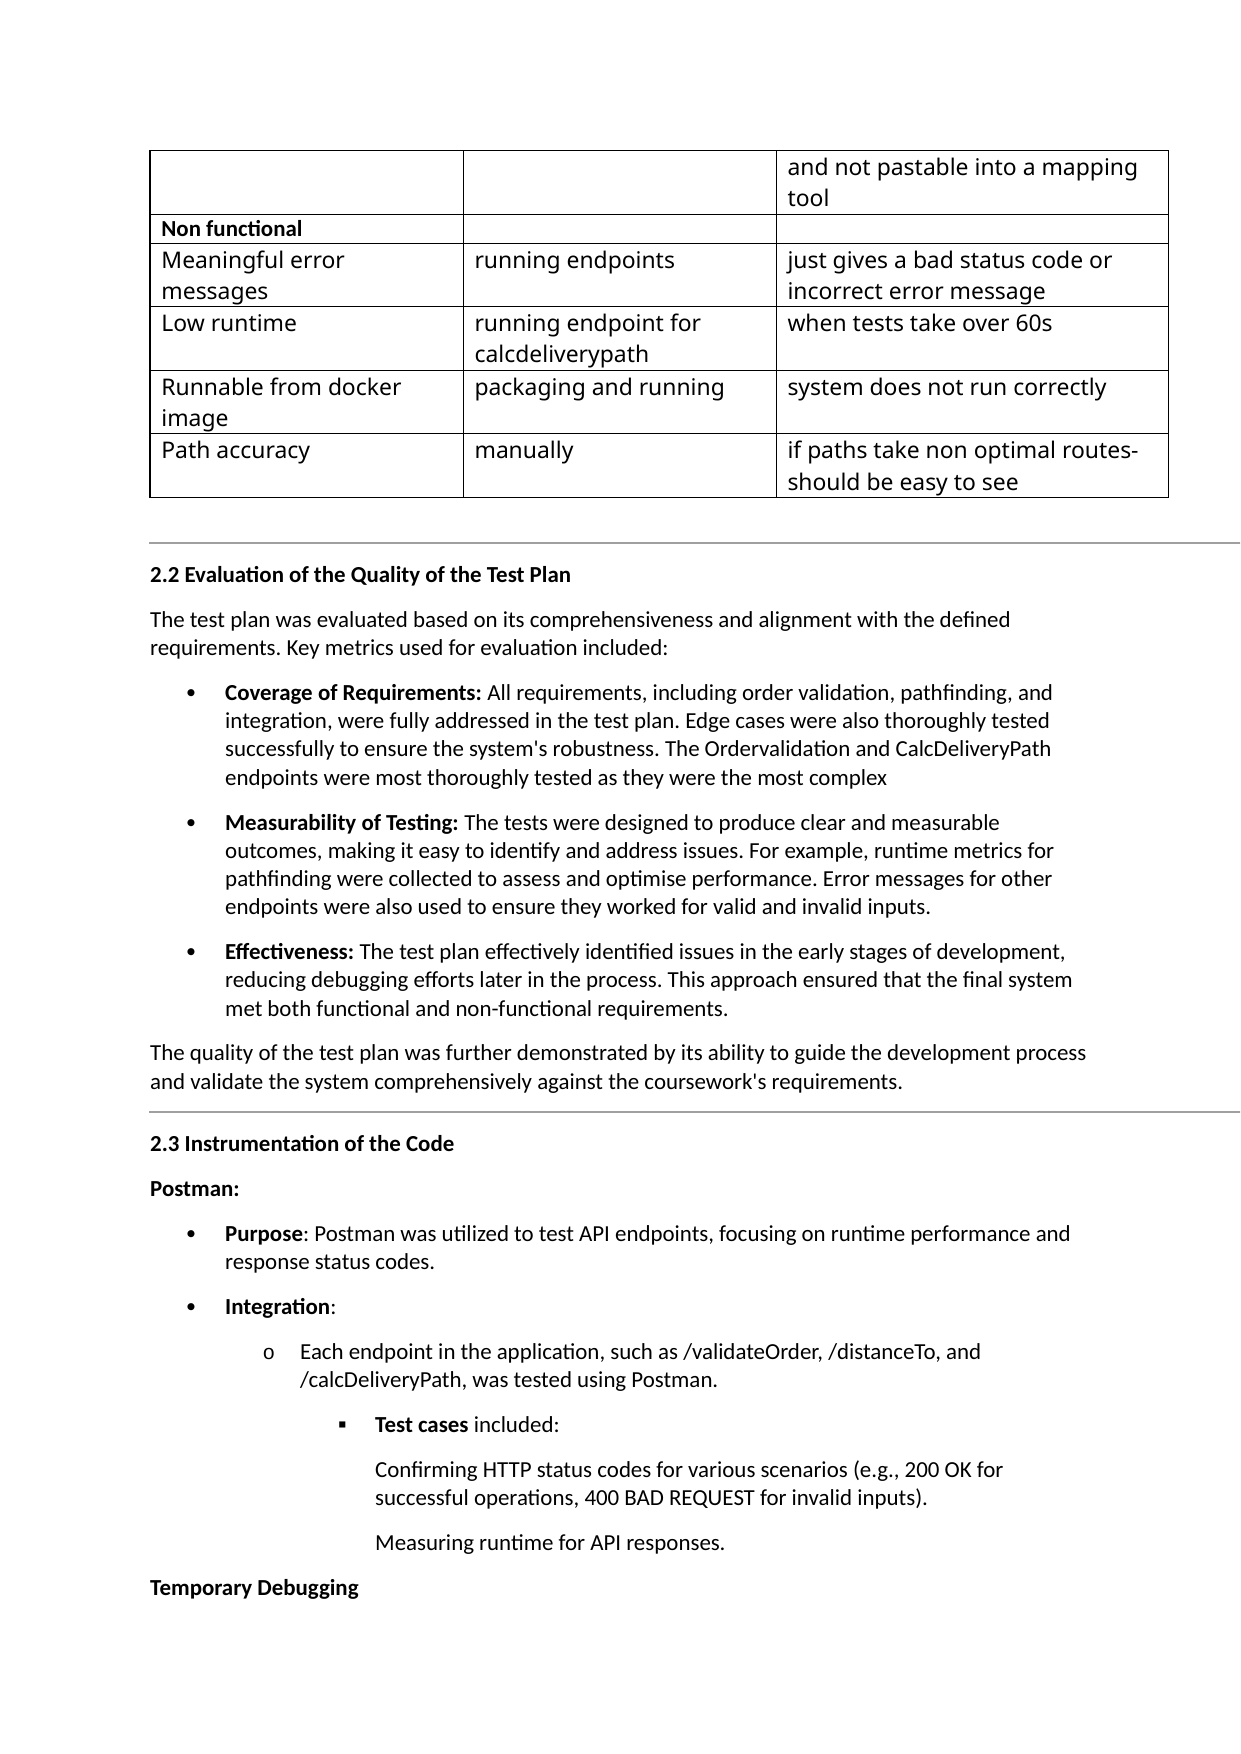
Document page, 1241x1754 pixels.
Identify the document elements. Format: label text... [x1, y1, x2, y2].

text 2.3 Instrumentation of the Code [150, 1129, 1090, 1157]
list Coverage of Requirements: All requirements, including order validation, pathfinding, and integration, were fully addressed in the test plan. Edge cases were also thoroughly tested successfully to ensure the system's robustness. The Ordervalidation and CalcDeliveryPath endpoints were most thoroughly tested as they were the most complex [187, 678, 1090, 791]
table_cell when tests take over 60s [777, 307, 1168, 370]
table_cell [464, 151, 776, 213]
text Temporary Debugging [150, 1573, 1090, 1601]
list Integration: [187, 1292, 1090, 1320]
table_cell running endpoint for calcdeliverypath [464, 307, 776, 370]
table_cell running endpoints [464, 244, 776, 306]
text Postman: [150, 1174, 1090, 1202]
table_cell and not pastable into a mapping tool [777, 151, 1168, 213]
table_cell [151, 151, 463, 213]
text The test plan was evaluated based on its comprehensiveness and alignment with the defined requirements. Key metrics used for evaluation included: [150, 605, 1090, 661]
text Measuring runtime for API responses. [375, 1528, 1090, 1556]
text Confirming HTTP status codes for various scenarios (e.g., 200 OK for successful operations, 400 BAD REQUEST for invalid inputs). [375, 1455, 1090, 1512]
list Each endpoint in the application, such as /validateOrder, /distanceTo, and /calcDeliveryPath, was tested using Postman. [262, 1337, 1090, 1393]
table_cell [777, 215, 1168, 243]
table_cell if paths take non optimal routes- should be easy to see [777, 434, 1168, 497]
list Measurability of Testing: The tests were designed to produce clear and measurable outcomes, making it easy to identify and address issues. For example, runtime metrics for pathfinding were collected to assess and optimise performance. Error messages for other endpoints were also used to ensure they worked for valid and invalid inputs. [187, 808, 1090, 920]
text The quality of the test plan was further demonstrated by its ability to guide the development process and validate the system comprehensively against the coursework's requirements. [150, 1038, 1090, 1095]
table_cell just gives a bad status code or incorrect error message [777, 244, 1168, 306]
table_cell packaging and running [464, 371, 776, 433]
list Effectiveness: The test plan effectively identified issues in the early stages of development, reducing debugging efforts later in the process. This approach ensured that the final system met both functional and non-functional requirements. [187, 937, 1090, 1022]
table_cell Path accuracy [151, 434, 463, 497]
table_cell Non functional [151, 215, 463, 243]
table_cell manually [464, 434, 776, 497]
table_cell system does not run correctly [777, 371, 1168, 433]
text 2.2 Evaluation of the Quality of the Test Plan [150, 560, 1090, 588]
table_cell Low runtime [151, 307, 463, 370]
list Test cases included: [337, 1410, 1090, 1438]
table_cell [464, 215, 776, 243]
table_cell Meaningful error messages [151, 244, 463, 306]
table_cell Runnable from docker image [151, 371, 463, 433]
list Purpose: Postman was utilized to test API endpoints, focusing on runtime performance and response status codes. [187, 1219, 1090, 1275]
